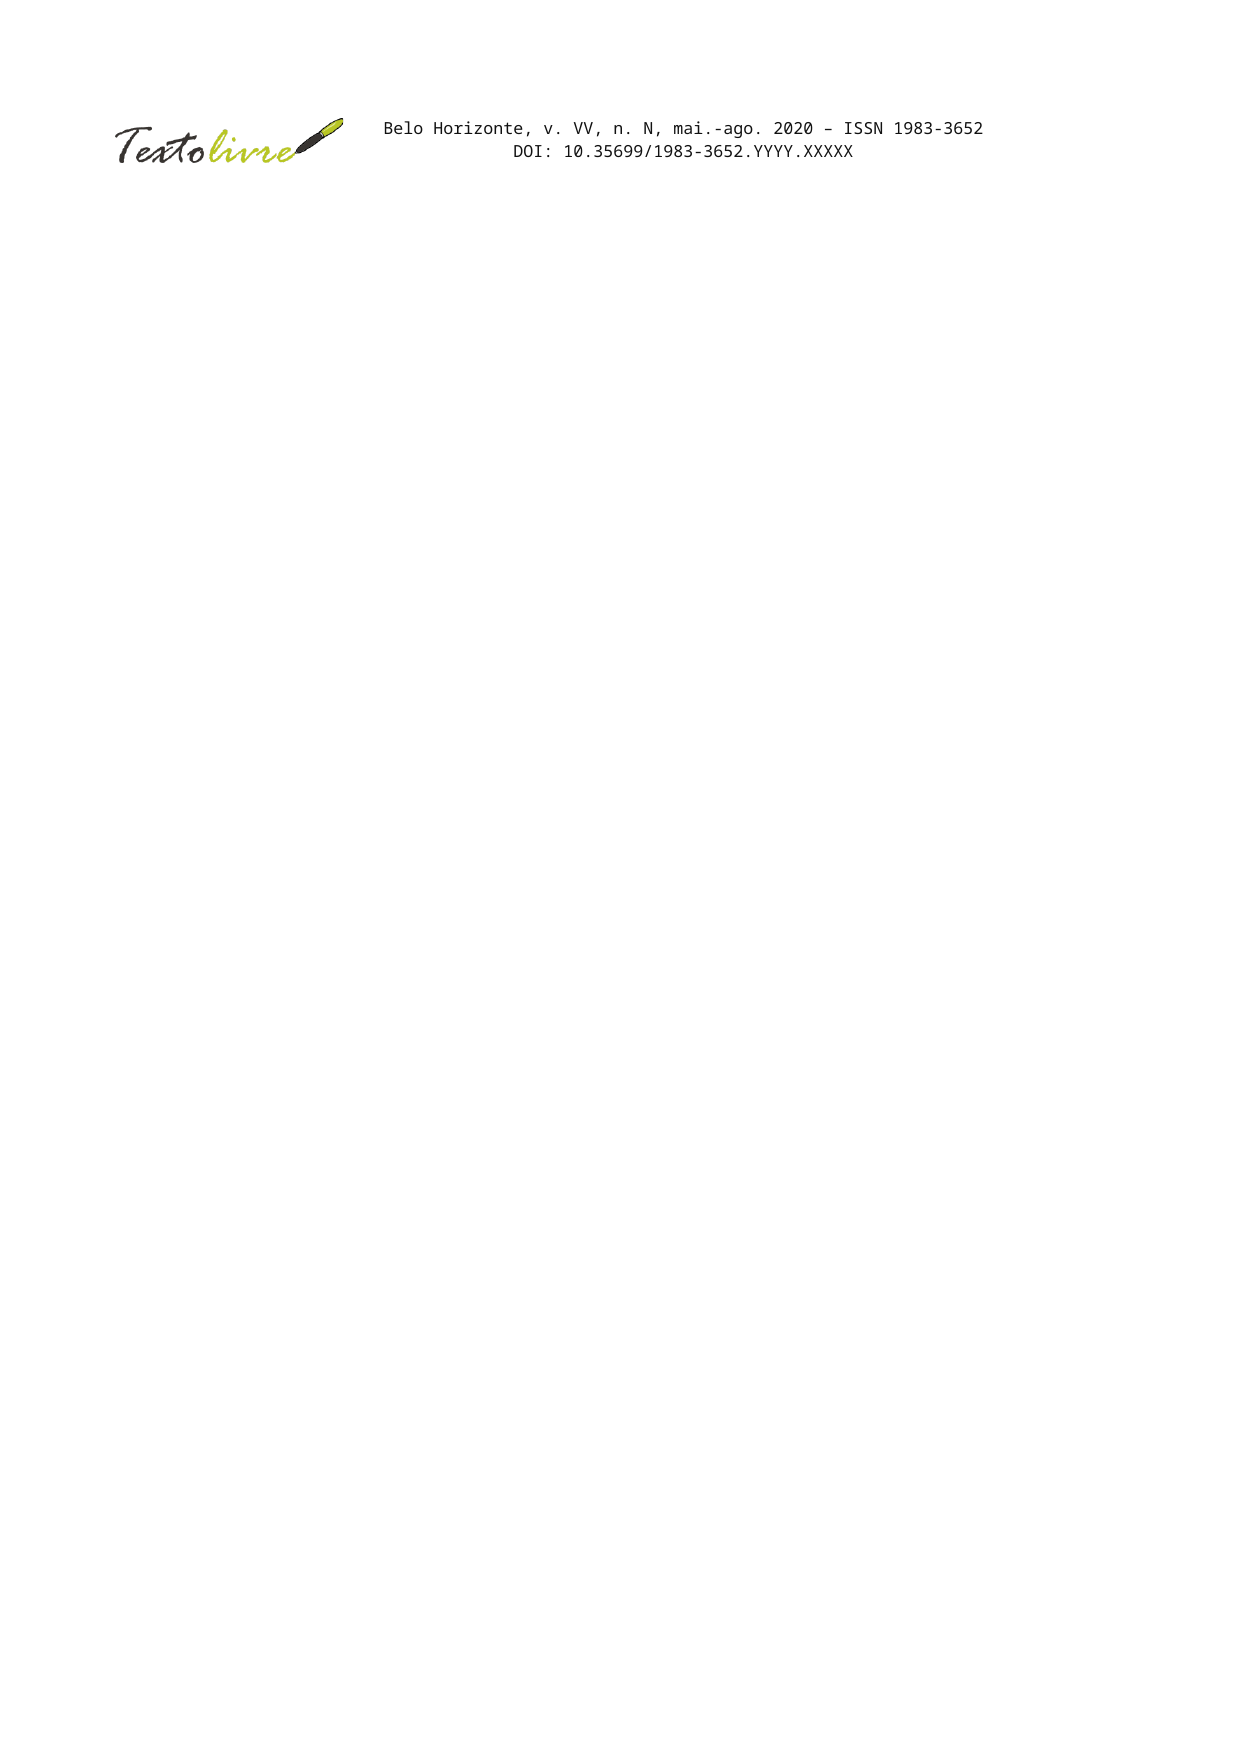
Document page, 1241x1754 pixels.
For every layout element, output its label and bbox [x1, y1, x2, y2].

picture [115, 118, 344, 163]
